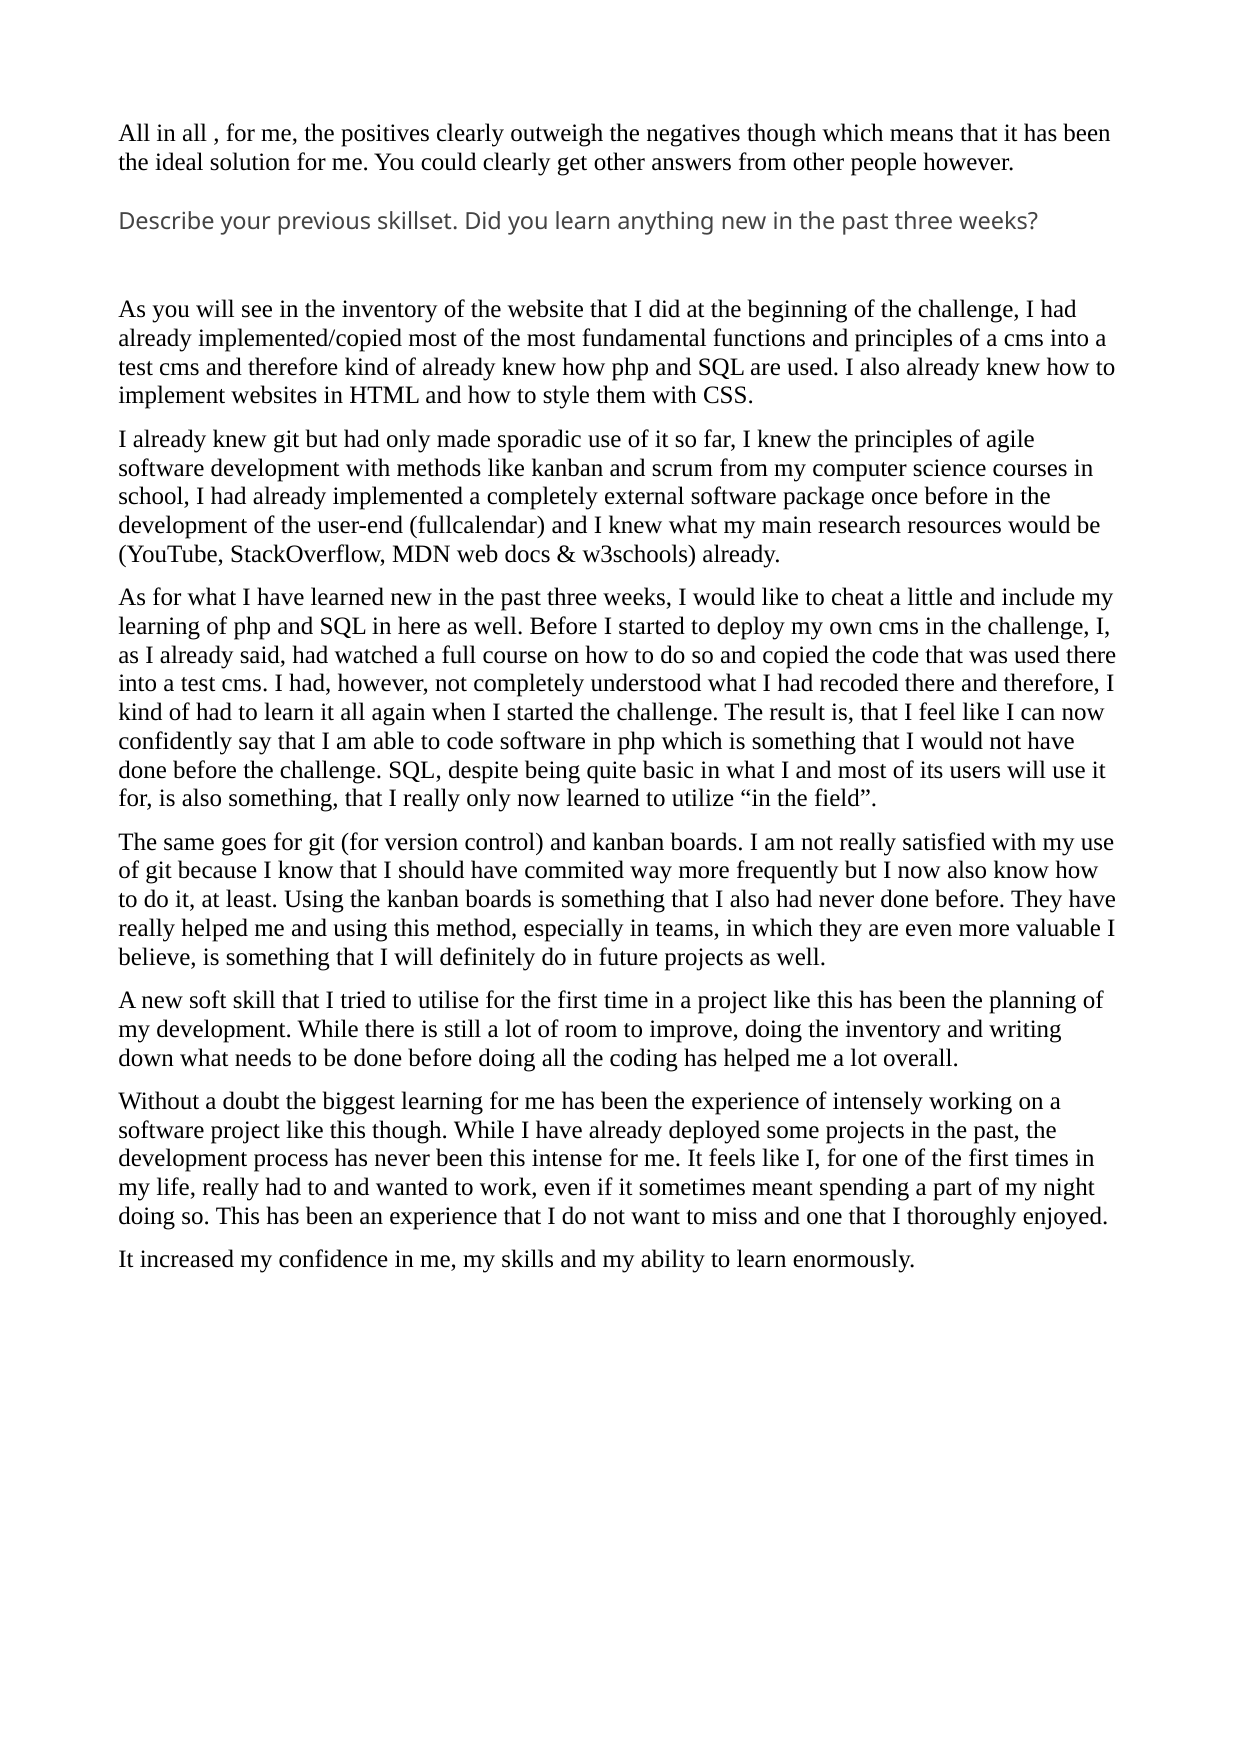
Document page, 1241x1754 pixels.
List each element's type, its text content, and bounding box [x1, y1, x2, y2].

text All in all , for me, the positives clearly outweigh the negatives though which means that it has been the ideal solution for me. You could clearly get other answers from other people however. [118, 118, 1122, 176]
text As for what I have learned new in the past three weeks, I would like to cheat a little and include my learning of php and SQL in here as well. Before I started to deploy my own cms in the challenge, I, as I already said, had watched a full course on how to do so and copied the code that was used there into a test cms. I had, however, not completely understood what I had recoded there and therefore, I kind of had to learn it all again when I started the challenge. The result is, that I feel like I can now confidently say that I am able to code software in php which is something that I would not have done before the challenge. SQL, despite being quite basic in what I and most of its users will use it for, is also something, that I really only now learned to utilize “in the field”. [118, 582, 1122, 812]
text As you will see in the inventory of the website that I did at the beginning of the challenge, I had already implemented/copied most of the most fundamental functions and principles of a cms into a test cms and therefore kind of already knew how php and SQL are used. I also already knew how to implement websites in HTML and how to style them with CSS. [118, 294, 1122, 409]
text Without a doubt the biggest learning for me has been the experience of intensely working on a software project like this though. While I have already deployed some projects in the past, the development process has never been this intense for me. It feels like I, for one of the first times in my life, really had to and wanted to work, even if it sometimes meant spending a part of my night doing so. This has been an experience that I do not want to miss and one that I thoroughly enjoyed. [118, 1086, 1122, 1230]
text I already knew git but had only made sporadic use of it so far, I knew the principles of agile software development with methods like kanban and scrum from my computer science courses in school, I had already implemented a completely external software package once before in the development of the user-end (fullcalendar) and I knew what my main research resources would be (YouTube, StackOverflow, MDN web docs & w3schools) already. [118, 424, 1122, 568]
text The same goes for git (for version control) and kanban boards. I am not really satisfied with my use of git because I know that I should have commited way more frequently but I now also know how to do it, at least. Using the kanban boards is something that I also had never done before. They have really helped me and using this method, especially in teams, in which they are even more valuable I believe, is something that I will definitely do in future projects as well. [118, 827, 1122, 971]
text A new soft skill that I tried to utilise for the first time in a project like this has been the planning of my development. While there is still a lot of room to improve, doing the inventory and writing down what needs to be done before doing all the coding has helped me a lot overall. [118, 985, 1122, 1071]
text Describe your previous skillset. Did you learn anything new in the past three weeks? [118, 204, 1122, 236]
text It increased my confidence in me, my skills and my ability to learn enormously. [118, 1244, 1122, 1273]
